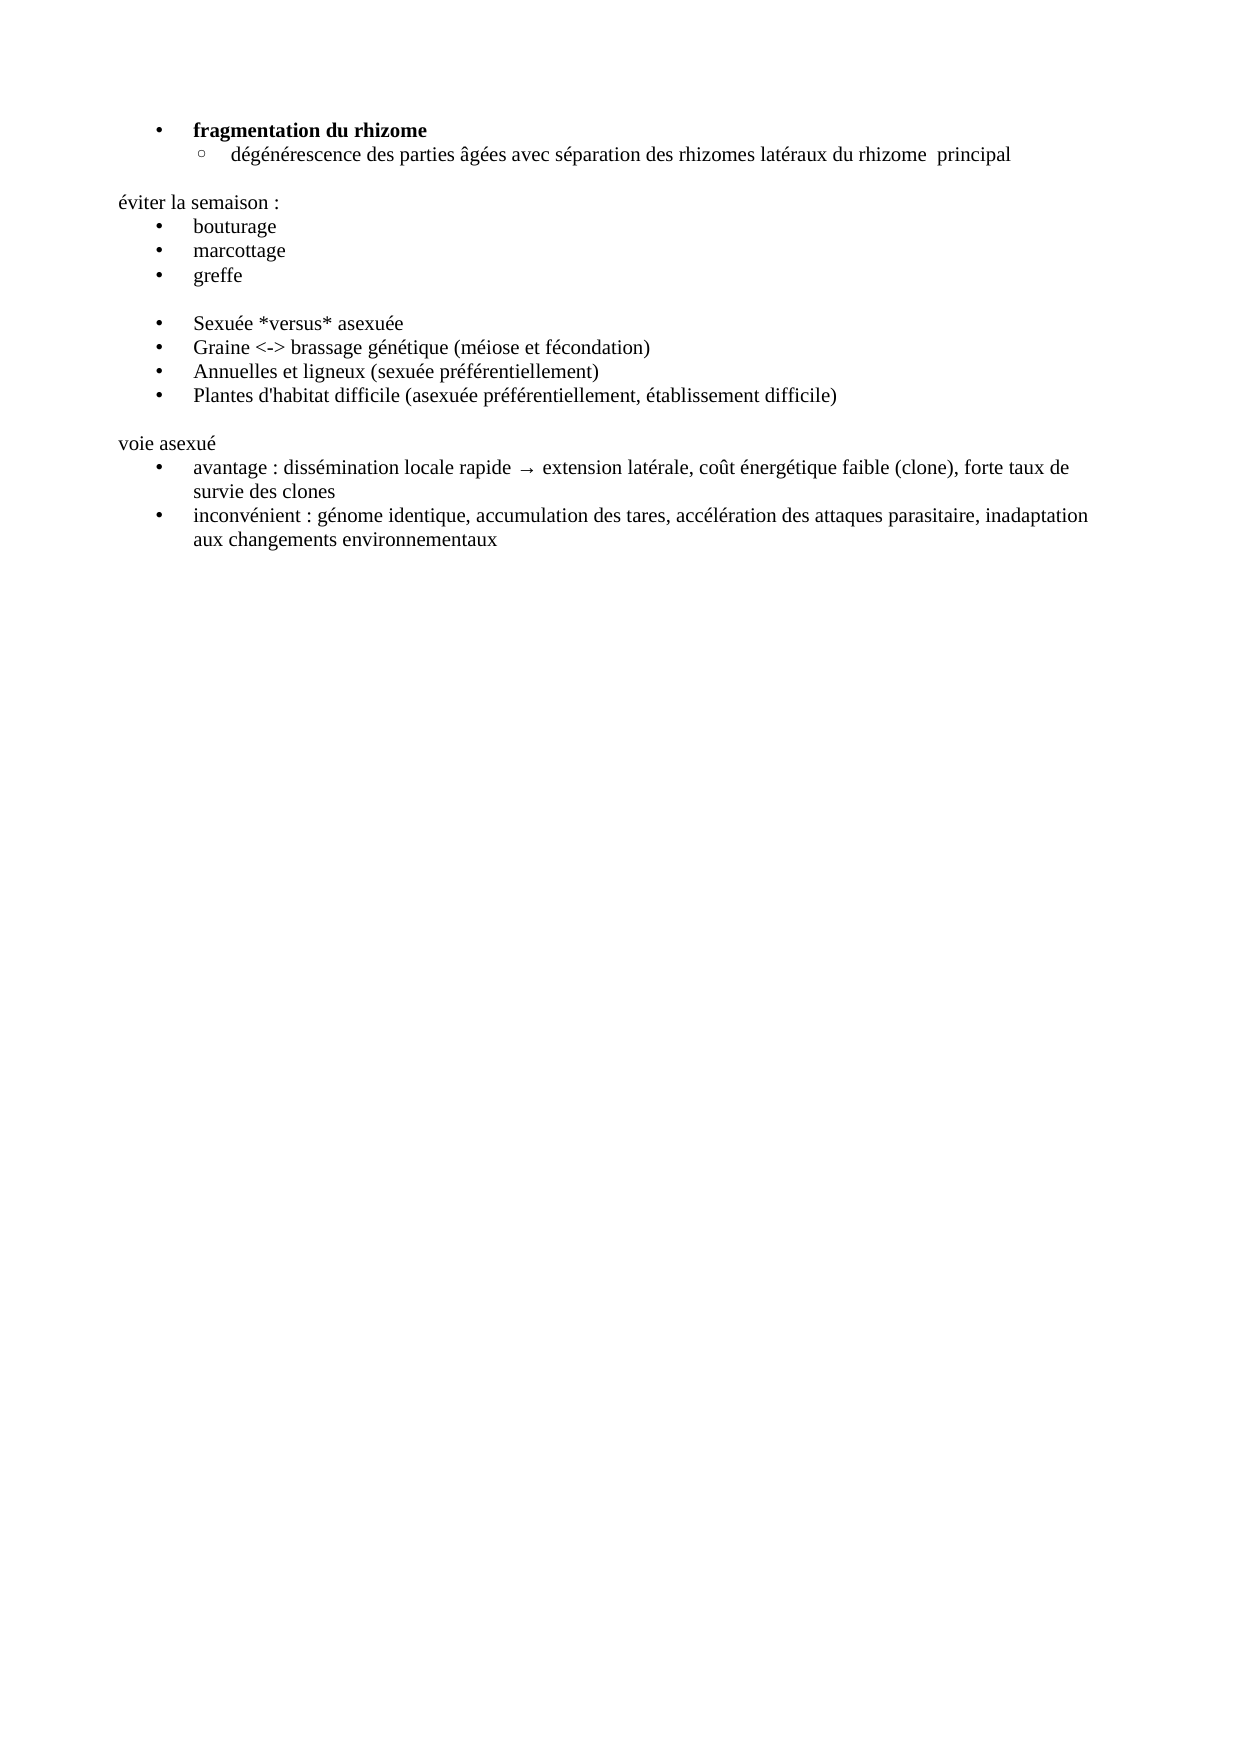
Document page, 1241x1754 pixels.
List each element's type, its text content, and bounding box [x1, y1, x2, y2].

list fragmentation du rhizome [156, 118, 1122, 142]
list avantage : dissémination locale rapide → extension latérale, coût énergétique faible (clone), forte taux de survie des clones [156, 455, 1122, 503]
list Annuelles et ligneux (sexuée préférentiellement) [156, 359, 1122, 383]
text voie asexué [118, 431, 1122, 455]
list dégénérescence des parties âgées avec séparation des rhizomes latéraux du rhizome principal [193, 142, 1122, 166]
list Graine <-> brassage génétique (méiose et fécondation) [156, 335, 1122, 359]
text éviter la semaison : [118, 190, 1122, 214]
list inconvénient : génome identique, accumulation des tares, accélération des attaques parasitaire, inadaptation aux changements environnementaux [156, 503, 1122, 551]
list marcottage [156, 238, 1122, 262]
list greffe [156, 262, 1122, 287]
list Sexuée *versus* asexuée [156, 311, 1122, 335]
list bouturage [156, 214, 1122, 238]
list Plantes d'habitat difficile (asexuée préférentiellement, établissement difficile) [156, 383, 1122, 407]
